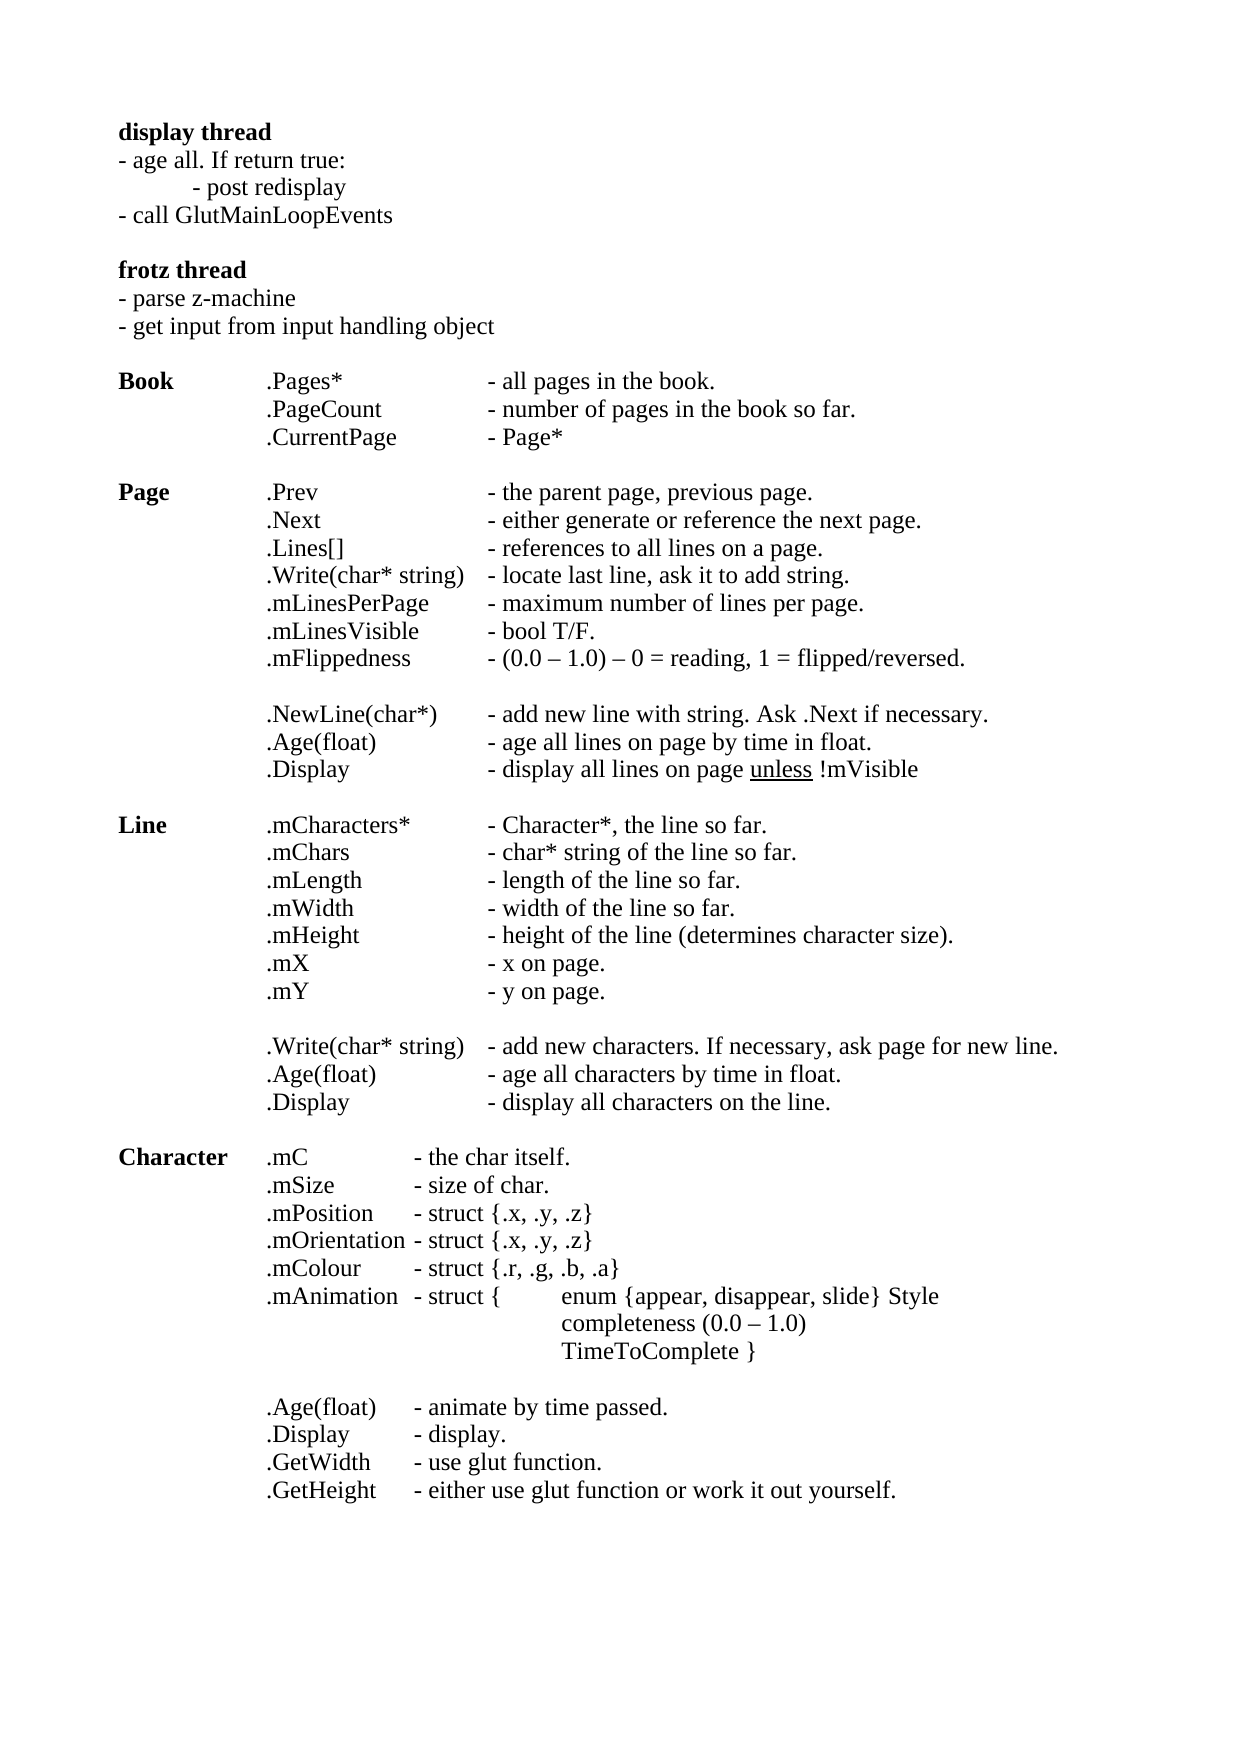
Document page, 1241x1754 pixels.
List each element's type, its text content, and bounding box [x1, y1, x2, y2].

text .GetHeight - either use glut function or work it out yourself. [118, 1476, 1122, 1503]
text - parse z-machine [118, 284, 1122, 312]
text .mLinesVisible - bool T/F. [118, 617, 1122, 644]
text frotz thread [118, 257, 1122, 284]
text .Age(float) - age all lines on page by time in float. [118, 728, 1122, 755]
text .mFlippedness - (0.0 – 1.0) – 0 = reading, 1 = flipped/reversed. [118, 644, 1122, 672]
text .mWidth - width of the line so far. [118, 894, 1122, 922]
text display thread [118, 118, 1122, 146]
text Character .mC - the char itself. [118, 1143, 1122, 1171]
text Page .Prev - the parent page, previous page. [118, 478, 1122, 506]
text .Write(char* string) - add new characters. If necessary, ask page for new line. [118, 1032, 1122, 1060]
text .Age(float) - age all characters by time in float. [118, 1060, 1122, 1088]
text .Display - display all lines on page unless !mVisible [118, 755, 1122, 783]
text .mHeight - height of the line (determines character size). [118, 922, 1122, 949]
text .Display - display. [118, 1420, 1122, 1448]
text .CurrentPage - Page* [118, 423, 1122, 451]
text .mPosition - struct {.x, .y, .z} [118, 1199, 1122, 1226]
text completeness (0.0 – 1.0) [118, 1309, 1122, 1337]
text .Age(float) - animate by time passed. [118, 1393, 1122, 1420]
text - post redisplay [118, 173, 1122, 201]
text .mLinesPerPage - maximum number of lines per page. [118, 589, 1122, 617]
text .mOrientation - struct {.x, .y, .z} [118, 1226, 1122, 1254]
text .Write(char* string) - locate last line, ask it to add string. [118, 561, 1122, 589]
text .mColour - struct {.r, .g, .b, .a} [118, 1254, 1122, 1282]
text Line .mCharacters* - Character*, the line so far. [118, 811, 1122, 838]
text TimeToComplete } [118, 1337, 1122, 1365]
text .mLength - length of the line so far. [118, 866, 1122, 894]
text .mSize - size of char. [118, 1171, 1122, 1199]
text .Lines[] - references to all lines on a page. [118, 534, 1122, 561]
text .mY - y on page. [118, 977, 1122, 1005]
text .GetWidth - use glut function. [118, 1448, 1122, 1476]
text .Next - either generate or reference the next page. [118, 506, 1122, 534]
text Book .Pages* - all pages in the book. [118, 367, 1122, 395]
text .PageCount - number of pages in the book so far. [118, 395, 1122, 423]
text .mAnimation - struct { enum {appear, disappear, slide} Style [118, 1282, 1122, 1309]
text .mX - x on page. [118, 949, 1122, 977]
text .mChars - char* string of the line so far. [118, 838, 1122, 866]
text - age all. If return true: [118, 146, 1122, 173]
text .NewLine(char*) - add new line with string. Ask .Next if necessary. [118, 700, 1122, 728]
text - call GlutMainLoopEvents [118, 201, 1122, 229]
text - get input from input handling object [118, 312, 1122, 340]
text .Display - display all characters on the line. [118, 1088, 1122, 1116]
